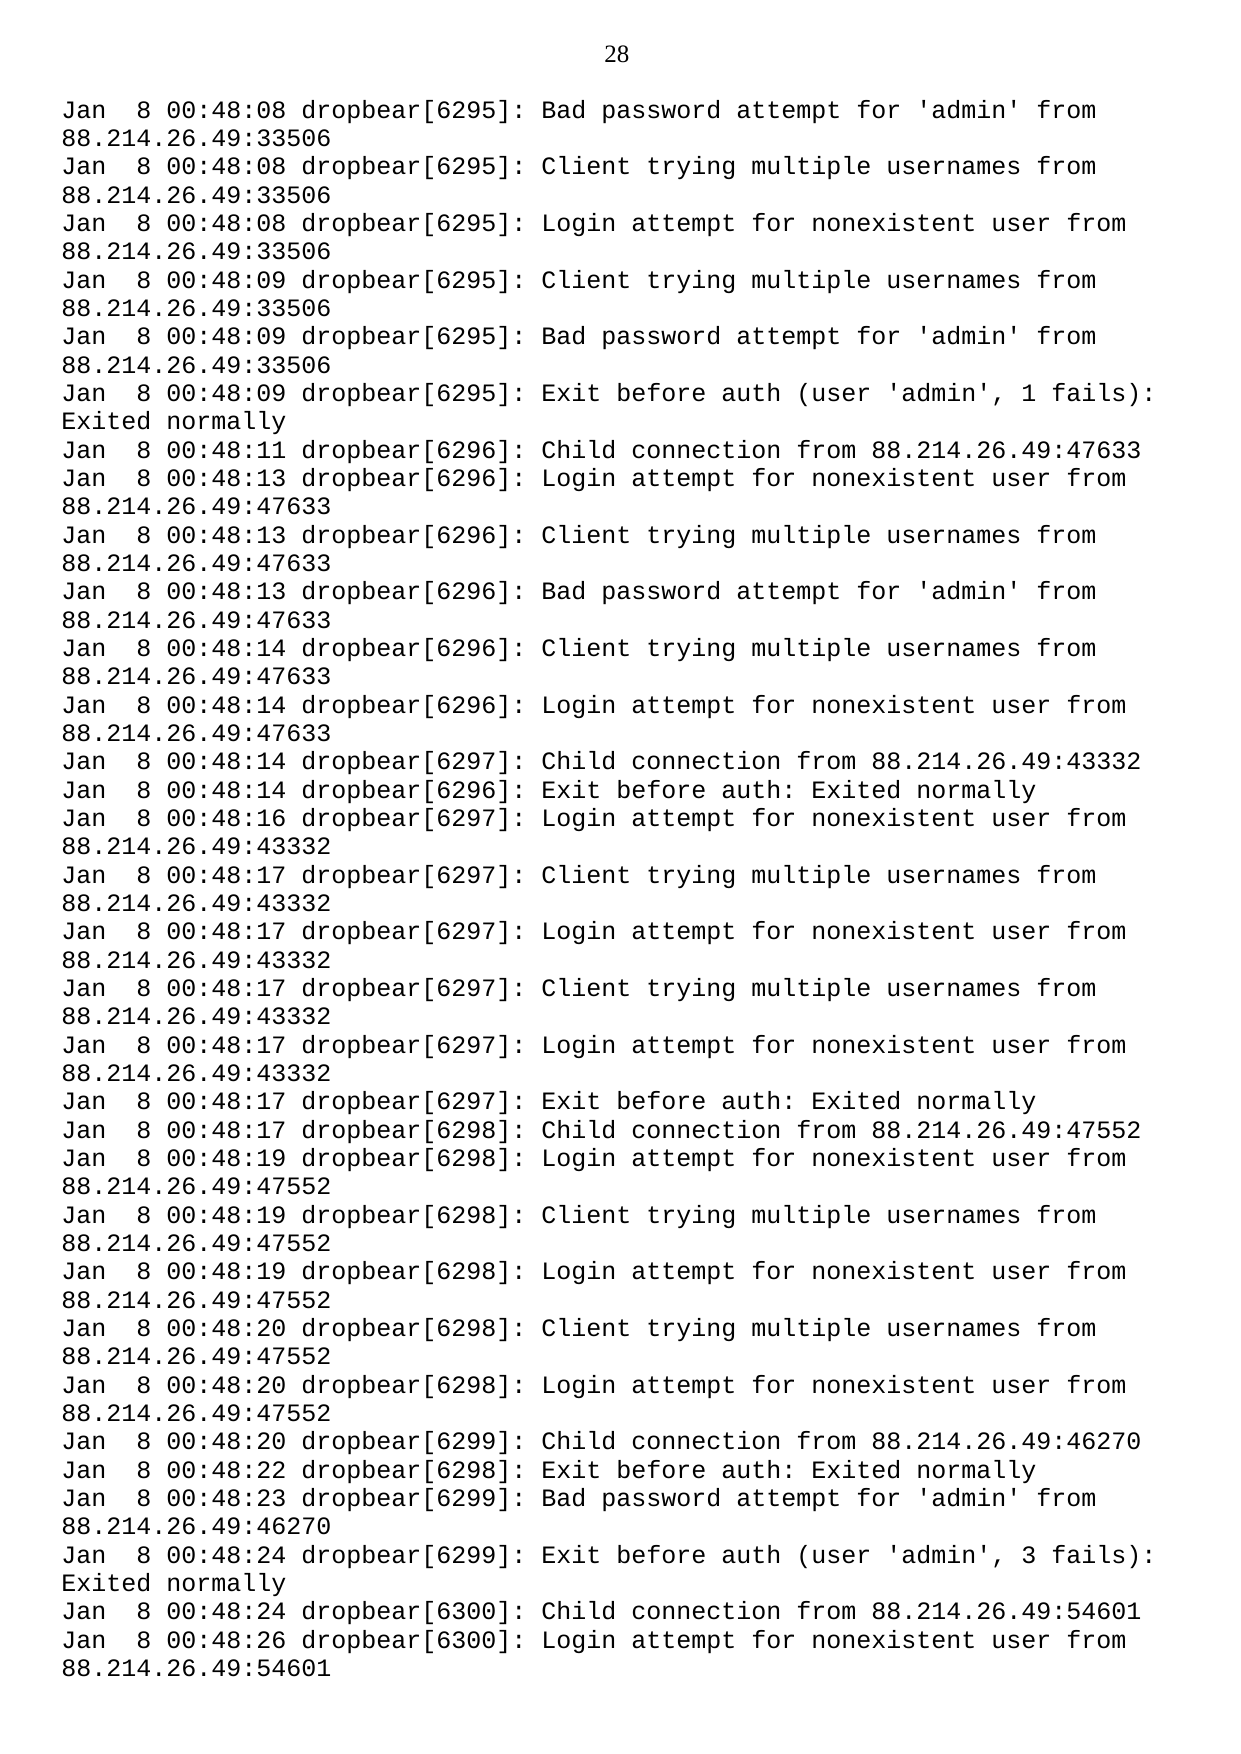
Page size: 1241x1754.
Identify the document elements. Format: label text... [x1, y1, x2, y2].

text Jan 8 00:48:14 dropbear[6296]: Client trying multiple usernames from 88.214.26.49:47633 [61, 636, 1172, 692]
text Jan 8 00:48:17 dropbear[6297]: Client trying multiple usernames from 88.214.26.49:43332 [61, 976, 1172, 1032]
text Jan 8 00:48:17 dropbear[6297]: Login attempt for nonexistent user from 88.214.26.49:43332 [61, 919, 1172, 976]
text Jan 8 00:48:08 dropbear[6295]: Client trying multiple usernames from 88.214.26.49:33506 [61, 154, 1172, 211]
text Jan 8 00:48:17 dropbear[6297]: Login attempt for nonexistent user from 88.214.26.49:43332 [61, 1032, 1172, 1089]
text Jan 8 00:48:24 dropbear[6300]: Child connection from 88.214.26.49:54601 [61, 1599, 1172, 1627]
text Jan 8 00:48:17 dropbear[6298]: Child connection from 88.214.26.49:47552 [61, 1117, 1172, 1146]
text Jan 8 00:48:22 dropbear[6298]: Exit before auth: Exited normally [61, 1457, 1172, 1486]
text Jan 8 00:48:19 dropbear[6298]: Client trying multiple usernames from 88.214.26.49:47552 [61, 1202, 1172, 1259]
text Jan 8 00:48:16 dropbear[6297]: Login attempt for nonexistent user from 88.214.26.49:43332 [61, 806, 1172, 862]
text Jan 8 00:48:24 dropbear[6299]: Exit before auth (user 'admin', 3 fails): Exited normally [61, 1542, 1172, 1599]
text Jan 8 00:48:14 dropbear[6296]: Exit before auth: Exited normally [61, 777, 1172, 806]
text Jan 8 00:48:14 dropbear[6297]: Child connection from 88.214.26.49:43332 [61, 749, 1172, 777]
text Jan 8 00:48:08 dropbear[6295]: Bad password attempt for 'admin' from 88.214.26.49:33506 [61, 97, 1172, 154]
text Jan 8 00:48:13 dropbear[6296]: Login attempt for nonexistent user from 88.214.26.49:47633 [61, 466, 1172, 522]
text Jan 8 00:48:11 dropbear[6296]: Child connection from 88.214.26.49:47633 [61, 437, 1172, 466]
text Jan 8 00:48:13 dropbear[6296]: Bad password attempt for 'admin' from 88.214.26.49:47633 [61, 579, 1172, 636]
text Jan 8 00:48:08 dropbear[6295]: Login attempt for nonexistent user from 88.214.26.49:33506 [61, 211, 1172, 267]
text Jan 8 00:48:19 dropbear[6298]: Login attempt for nonexistent user from 88.214.26.49:47552 [61, 1146, 1172, 1202]
text Jan 8 00:48:14 dropbear[6296]: Login attempt for nonexistent user from 88.214.26.49:47633 [61, 692, 1172, 749]
text Jan 8 00:48:17 dropbear[6297]: Exit before auth: Exited normally [61, 1089, 1172, 1117]
text Jan 8 00:48:17 dropbear[6297]: Client trying multiple usernames from 88.214.26.49:43332 [61, 862, 1172, 919]
text Jan 8 00:48:13 dropbear[6296]: Client trying multiple usernames from 88.214.26.49:47633 [61, 522, 1172, 579]
text Jan 8 00:48:09 dropbear[6295]: Exit before auth (user 'admin', 1 fails): Exited normally [61, 381, 1172, 437]
text Jan 8 00:48:20 dropbear[6298]: Login attempt for nonexistent user from 88.214.26.49:47552 [61, 1372, 1172, 1429]
text Jan 8 00:48:20 dropbear[6299]: Child connection from 88.214.26.49:46270 [61, 1429, 1172, 1457]
text Jan 8 00:48:20 dropbear[6298]: Client trying multiple usernames from 88.214.26.49:47552 [61, 1316, 1172, 1372]
text Jan 8 00:48:26 dropbear[6300]: Login attempt for nonexistent user from 88.214.26.49:54601 [61, 1627, 1172, 1684]
text Jan 8 00:48:19 dropbear[6298]: Login attempt for nonexistent user from 88.214.26.49:47552 [61, 1259, 1172, 1316]
text Jan 8 00:48:09 dropbear[6295]: Bad password attempt for 'admin' from 88.214.26.49:33506 [61, 324, 1172, 381]
text Jan 8 00:48:09 dropbear[6295]: Client trying multiple usernames from 88.214.26.49:33506 [61, 267, 1172, 324]
text Jan 8 00:48:23 dropbear[6299]: Bad password attempt for 'admin' from 88.214.26.49:46270 [61, 1486, 1172, 1542]
